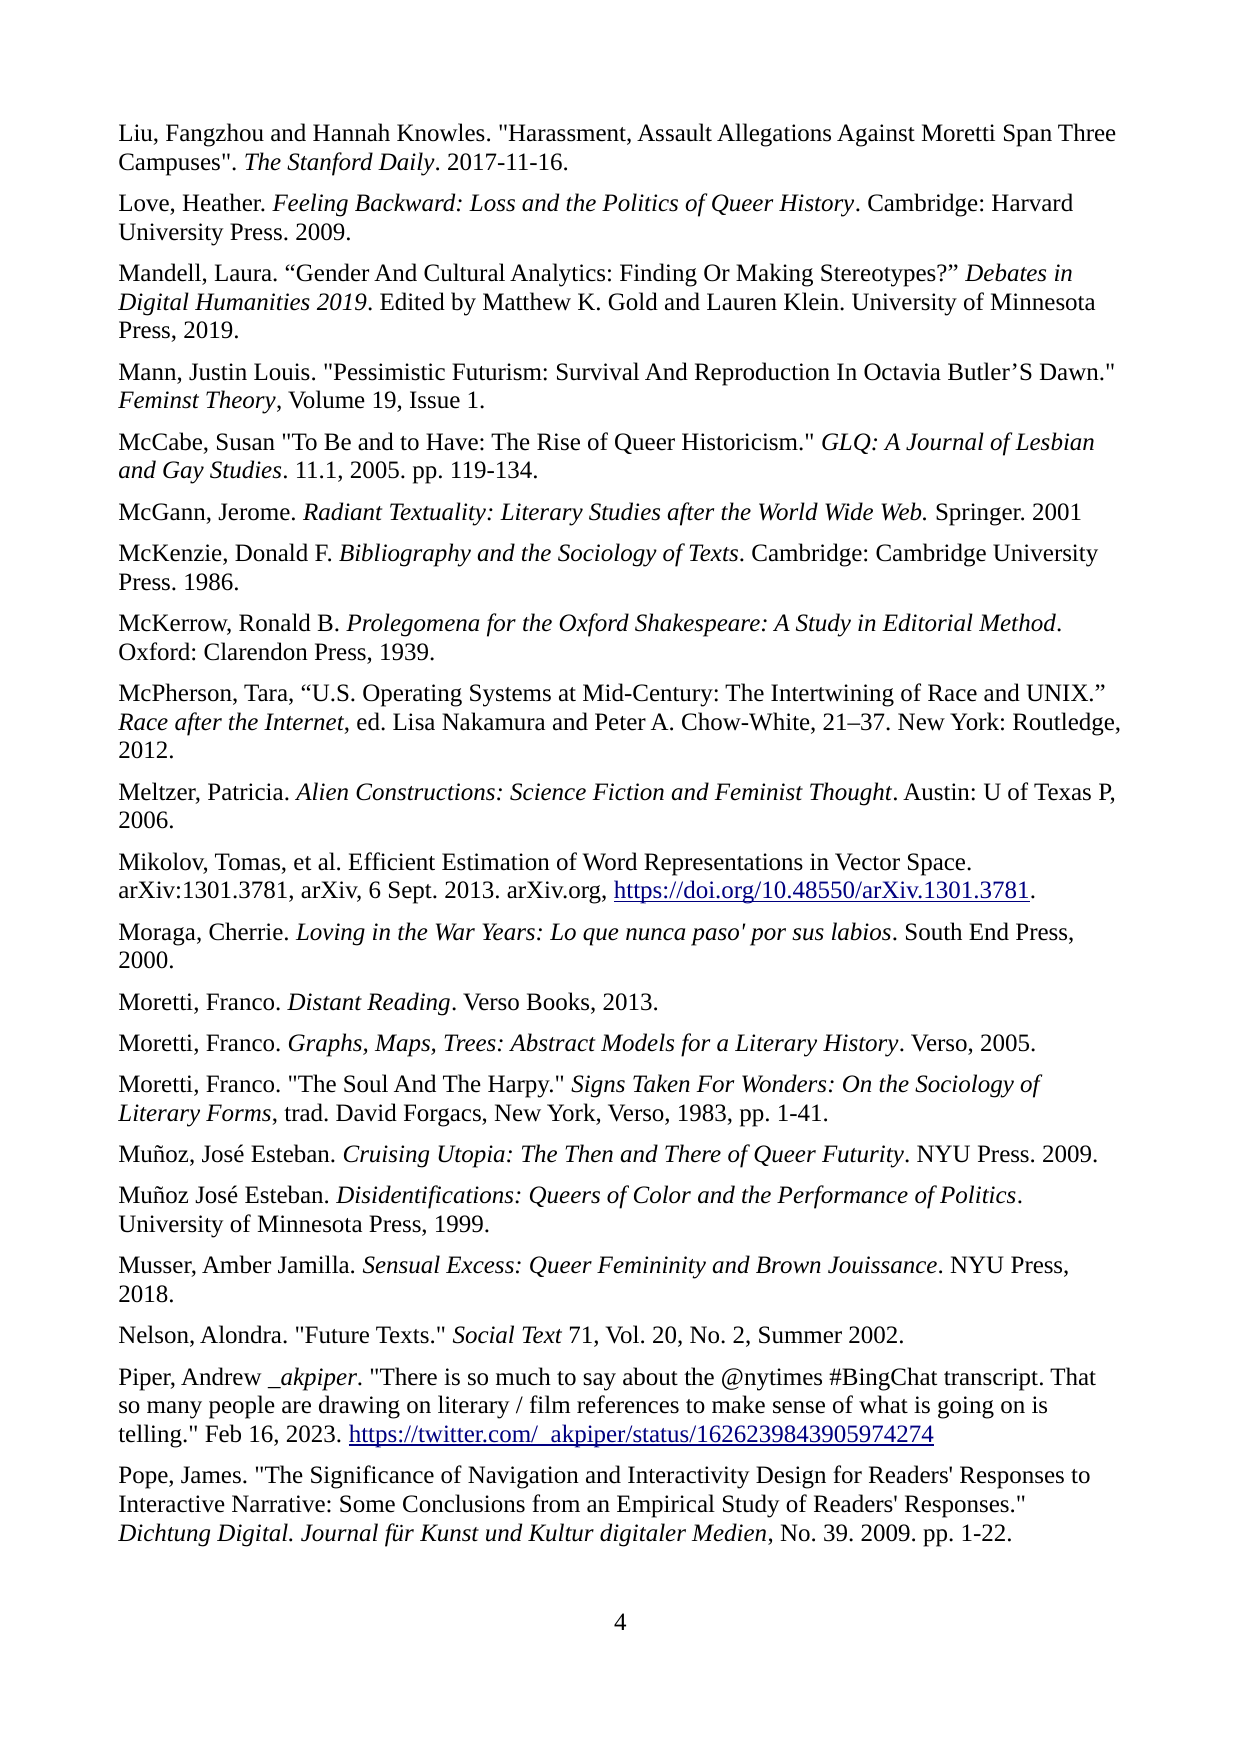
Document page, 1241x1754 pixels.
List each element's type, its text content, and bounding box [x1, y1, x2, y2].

text Love, Heather. Feeling Backward: Loss and the Politics of Queer History. Cambridge: Harvard University Press. 2009. [118, 188, 1122, 246]
text Moraga, Cherrie. Loving in the War Years: Lo que nunca paso' por sus labios. South End Press, 2000. [118, 917, 1122, 974]
text Meltzer, Patricia. Alien Constructions: Science Fiction and Feminist Thought. Austin: U of Texas P, 2006. [118, 777, 1122, 834]
text McPherson, Tara, “U.S. Operating Systems at Mid-Century: The Intertwining of Race and UNIX.” Race after the Internet, ed. Lisa Nakamura and Peter A. Chow-White, 21–37. New York: Routledge, 2012. [118, 678, 1122, 764]
text Muñoz, José Esteban. Cruising Utopia: The Then and There of Queer Futurity. NYU Press. 2009. [118, 1139, 1122, 1168]
text Moretti, Franco. Distant Reading. Verso Books, 2013. [118, 987, 1122, 1016]
text Nelson, Alondra. "Future Texts." Social Text 71, Vol. 20, No. 2, Summer 2002. [118, 1321, 1122, 1349]
text Moretti, Franco. "The Soul And The Harpy." Signs Taken For Wonders: On the Sociology of Literary Forms, trad. David Forgacs, New York, Verso, 1983, pp. 1-41. [118, 1069, 1122, 1127]
text McGann, Jerome. Radiant Textuality: Literary Studies after the World Wide Web. Springer. 2001 [118, 497, 1122, 526]
text Liu, Fangzhou and Hannah Knowles. "Harassment, Assault Allegations Against Moretti Span Three Campuses". The Stanford Daily. 2017-11-16. [118, 118, 1122, 176]
text Piper, Andrew _akpiper. "There is so much to say about the @nytimes #BingChat transcript. That so many people are drawing on literary / film references to make sense of what is going on is telling." Feb 16, 2023. https://twitter.com/_akpiper/status/1626239843905974274 [118, 1362, 1122, 1448]
text Musser, Amber Jamilla. Sensual Excess: Queer Femininity and Brown Jouissance. NYU Press, 2018. [118, 1251, 1122, 1308]
text McCabe, Susan "To Be and to Have: The Rise of Queer Historicism." GLQ: A Journal of Lesbian and Gay Studies. 11.1, 2005. pp. 119-134. [118, 427, 1122, 484]
text Muñoz José Esteban. Disidentifications: Queers of Color and the Performance of Politics. University of Minnesota Press, 1999. [118, 1181, 1122, 1238]
text Mikolov, Tomas, et al. Efficient Estimation of Word Representations in Vector Space. arXiv:1301.3781, arXiv, 6 Sept. 2013. arXiv.org, https://doi.org/10.48550/arXiv.1301.3781. [118, 847, 1122, 904]
text Mandell, Laura. “Gender And Cultural Analytics: Finding Or Making Stereotypes?” Debates in Digital Humanities 2019. Edited by Matthew K. Gold and Lauren Klein. University of Minnesota Press, 2019. [118, 258, 1122, 344]
text McKerrow, Ronald B. Prolegomena for the Oxford Shakespeare: A Study in Editorial Method. Oxford: Clarendon Press, 1939. [118, 608, 1122, 666]
text McKenzie, Donald F. Bibliography and the Sociology of Texts. Cambridge: Cambridge University Press. 1986. [118, 538, 1122, 596]
text Pope, James. "The Significance of Navigation and Interactivity Design for Readers' Responses to Interactive Narrative: Some Conclusions from an Empirical Study of Readers' Responses." Dichtung Digital. Journal für Kunst und Kultur digitaler Medien, No. 39. 2009. pp. 1-22. [118, 1461, 1122, 1547]
text Moretti, Franco. Graphs, Maps, Trees: Abstract Models for a Literary History. Verso, 2005. [118, 1028, 1122, 1057]
text Mann, Justin Louis. "Pessimistic Futurism: Survival And Reproduction In Octavia Butler’S Dawn." Feminst Theory, Volume 19, Issue 1. [118, 357, 1122, 414]
